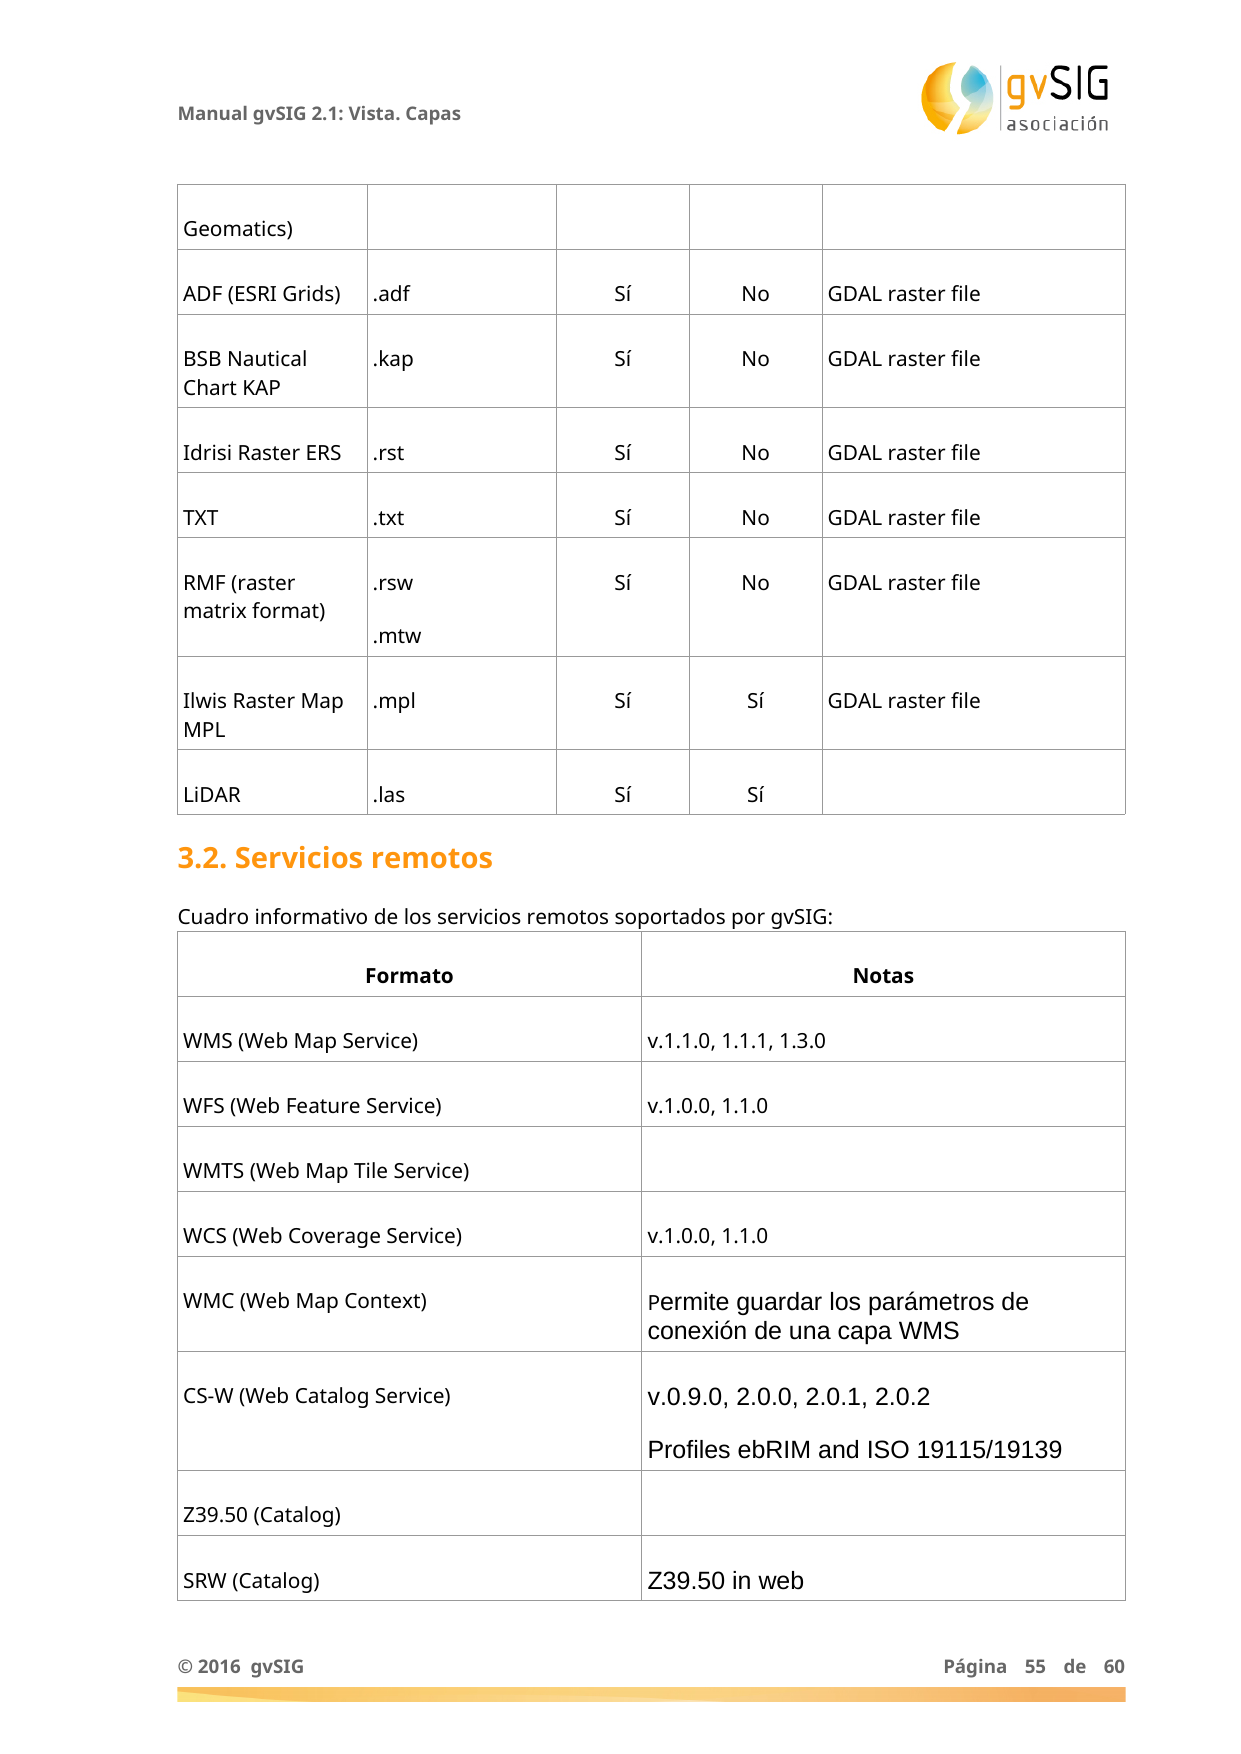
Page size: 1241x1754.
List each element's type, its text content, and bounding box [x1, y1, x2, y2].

table_cell [690, 185, 822, 249]
table_cell WFS (Web Feature Service) [178, 1062, 641, 1126]
table_cell v.1.0.0, 1.1.0 [642, 1192, 1125, 1256]
table_cell v.1.1.0, 1.1.1, 1.3.0 [642, 997, 1125, 1061]
text Cuadro informativo de los servicios remotos soportados por gvSIG: [177, 902, 1125, 931]
table_cell .txt [368, 473, 556, 537]
table_cell Sí [557, 315, 689, 407]
table_cell No [690, 315, 822, 407]
table_cell Sí [557, 408, 689, 472]
table_cell GDAL raster file [823, 473, 1125, 537]
table_cell LiDAR [178, 750, 367, 814]
table_cell Sí [557, 750, 689, 814]
table_cell v.0.9.0, 2.0.0, 2.0.1, 2.0.2 Profiles ebRIM and ISO 19115/19139 [642, 1352, 1125, 1470]
table_cell No [690, 408, 822, 472]
table_cell Geomatics) [178, 185, 367, 249]
table_cell [557, 185, 689, 249]
table_cell RMF (raster matrix format) [178, 538, 367, 656]
table_cell .adf [368, 250, 556, 314]
picture [902, 47, 1122, 148]
table_cell Ilwis Raster Map MPL [178, 657, 367, 749]
table_cell No [690, 473, 822, 537]
table_cell GDAL raster file [823, 657, 1125, 749]
table_header Notas [642, 932, 1125, 996]
table_cell Sí [557, 538, 689, 656]
table_cell WMS (Web Map Service) [178, 997, 641, 1061]
table_cell Idrisi Raster ERS [178, 408, 367, 472]
table_cell .rst [368, 408, 556, 472]
table_cell WMC (Web Map Context) [178, 1257, 641, 1351]
table_cell No [690, 250, 822, 314]
table_header Formato [178, 932, 641, 996]
table_cell GDAL raster file [823, 538, 1125, 656]
table_cell Sí [690, 657, 822, 749]
table_cell GDAL raster file [823, 250, 1125, 314]
table_cell v.1.0.0, 1.1.0 [642, 1062, 1125, 1126]
table_cell Sí [557, 473, 689, 537]
table_cell Sí [557, 250, 689, 314]
table_cell GDAL raster file [823, 315, 1125, 407]
table_cell TXT [178, 473, 367, 537]
table_cell [823, 185, 1125, 249]
table_cell ADF (ESRI Grids) [178, 250, 367, 314]
table_cell Sí [690, 750, 822, 814]
table_cell GDAL raster file [823, 408, 1125, 472]
table_cell Permite guardar los parámetros de conexión de una capa WMS [642, 1257, 1125, 1351]
table_cell BSB Nautical Chart KAP [178, 315, 367, 407]
table_cell [823, 750, 1125, 814]
table_cell Z39.50 in web [642, 1536, 1125, 1600]
table_cell CS-W (Web Catalog Service) [178, 1352, 641, 1470]
table_cell SRW (Catalog) [178, 1536, 641, 1600]
table_cell .rsw .mtw [368, 538, 556, 656]
table_cell WMTS (Web Map Tile Service) [178, 1127, 641, 1191]
subtitle 3.2. Servicios remotos [177, 838, 1125, 877]
picture [177, 1687, 1126, 1702]
table_cell Sí [557, 657, 689, 749]
table_cell WCS (Web Coverage Service) [178, 1192, 641, 1256]
table_cell .kap [368, 315, 556, 407]
table_cell Z39.50 (Catalog) [178, 1471, 641, 1535]
table_cell .mpl [368, 657, 556, 749]
table_cell [642, 1471, 1125, 1535]
table_cell [642, 1127, 1125, 1191]
table_cell [368, 185, 556, 249]
table_cell No [690, 538, 822, 656]
table_cell .las [368, 750, 556, 814]
